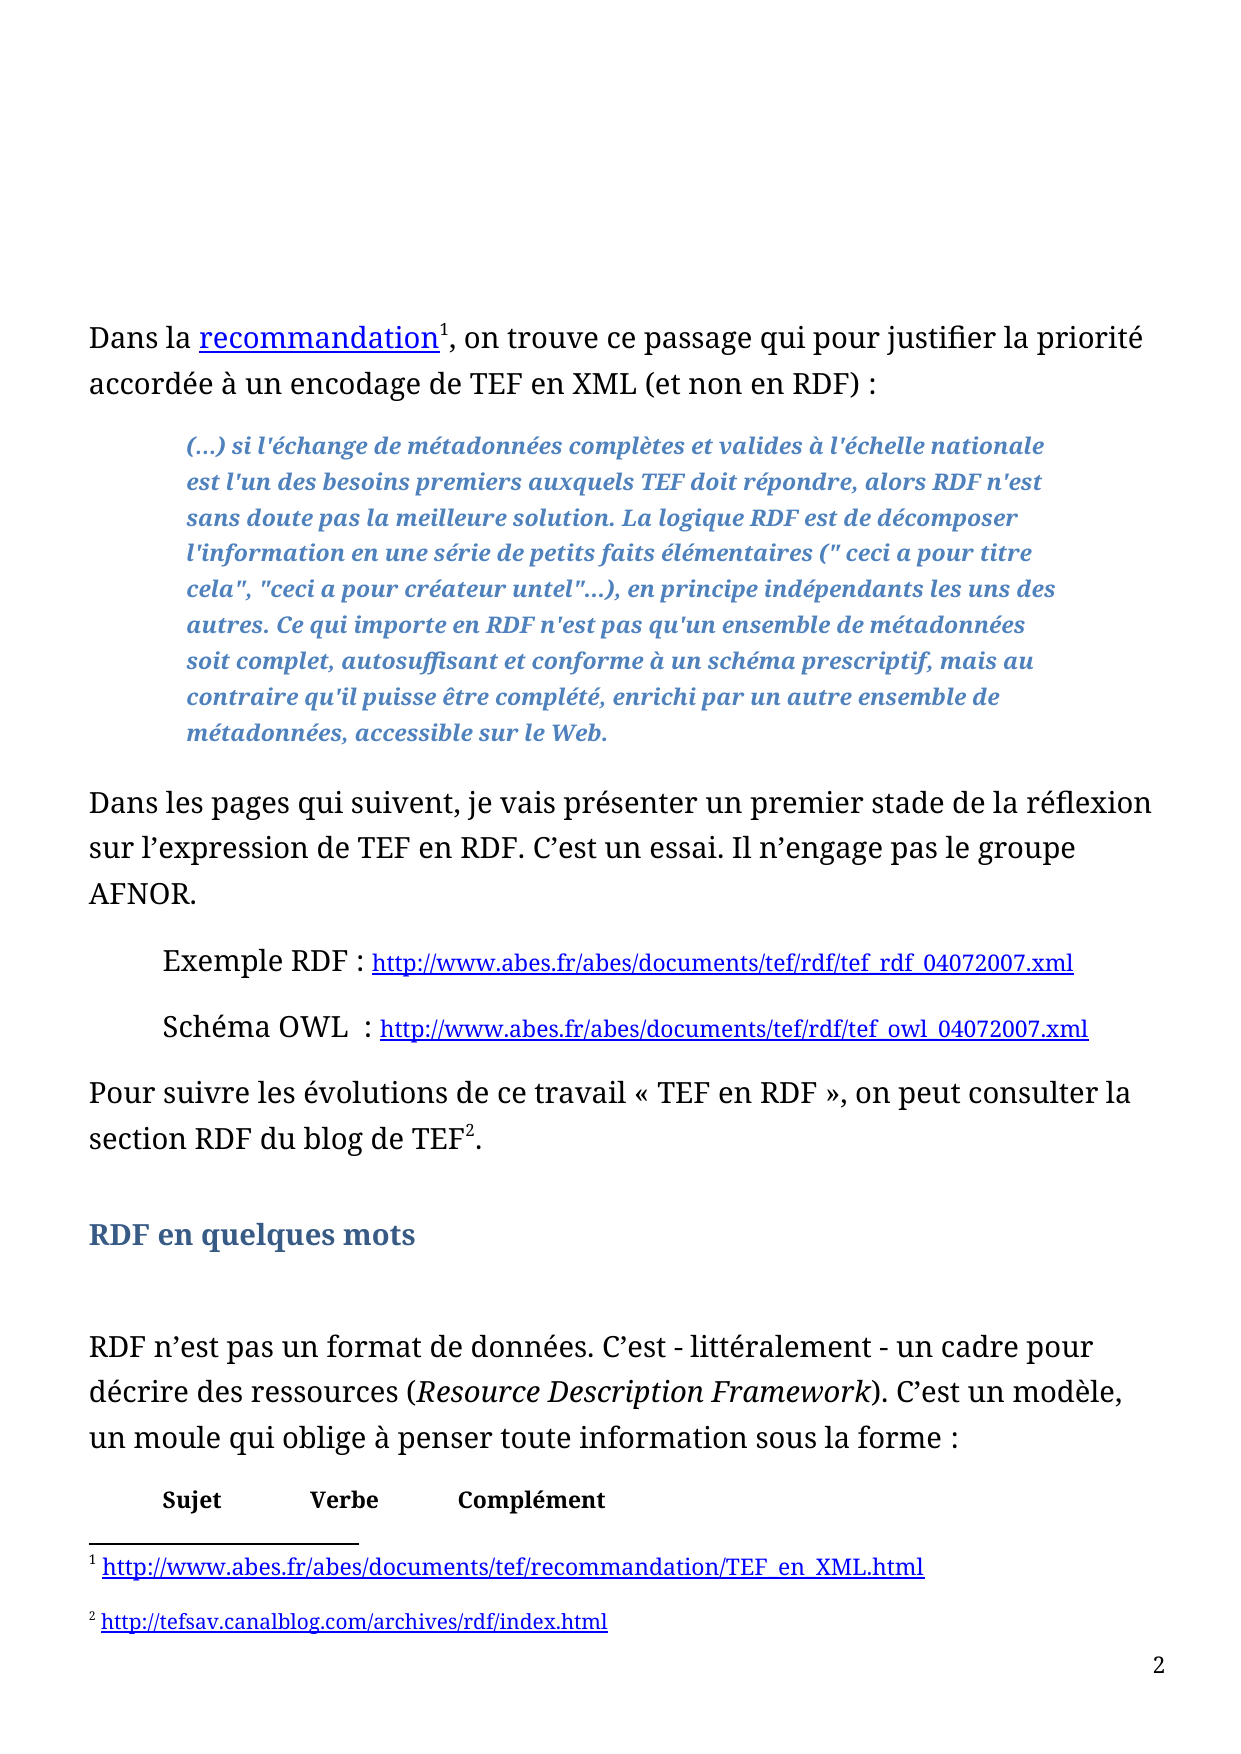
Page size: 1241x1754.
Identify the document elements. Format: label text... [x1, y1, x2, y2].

text Dans les pages qui suivent, je vais présenter un premier stade de la réflexion sur l’expression de TEF en RDF. C’est un essai. Il n’engage pas le groupe AFNOR. [89, 782, 1165, 913]
text Schéma OWL : http://www.abes.fr/abes/documents/tef/rdf/tef_owl_04072007.xml [89, 1006, 1165, 1046]
text Pour suivre les évolutions de ce travail « TEF en RDF », on peut consulter la section RDF du blog de TEF. [89, 1073, 1165, 1158]
text (…) si l'échange de métadonnées complètes et valides à l'échelle nationale est l'un des besoins premiers auxquels TEF doit répondre, alors RDF n'est sans doute pas la meilleure solution. La logique RDF est de décomposer l'information en une série de petits faits élémentaires (" ceci a pour titre cela", "ceci a pour créateur untel"...), en principe indépendants les uns des autres. Ce qui importe en RDF n'est pas qu'un ensemble de métadonnées soit complet, autosuffisant et conforme à un schéma prescriptif, mais au contraire qu'il puisse être complété, enrichi par un autre ensemble de métadonnées, accessible sur le Web. [186, 429, 1068, 748]
text Sujet Verbe Complément [89, 1484, 1165, 1515]
text RDF n’est pas un format de données. C’est - littéralement - un cadre pour décrire des ressources (Resource Description Framework). C’est un modèle, un moule qui oblige à penser toute information sous la forme : [89, 1326, 1165, 1457]
subtitle RDF en quelques mots [89, 1214, 1165, 1254]
text http://tefsav.canalblog.com/archives/rdf/index.html [89, 1607, 1165, 1636]
text Dans la recommandation, on trouve ce passage qui pour justifier la priorité accordée à un encodage de TEF en XML (et non en RDF) : [89, 317, 1165, 403]
text Exemple RDF : http://www.abes.fr/abes/documents/tef/rdf/tef_rdf_04072007.xml [89, 940, 1165, 979]
text http://www.abes.fr/abes/documents/tef/recommandation/TEF_en_XML.html [89, 1551, 1165, 1582]
